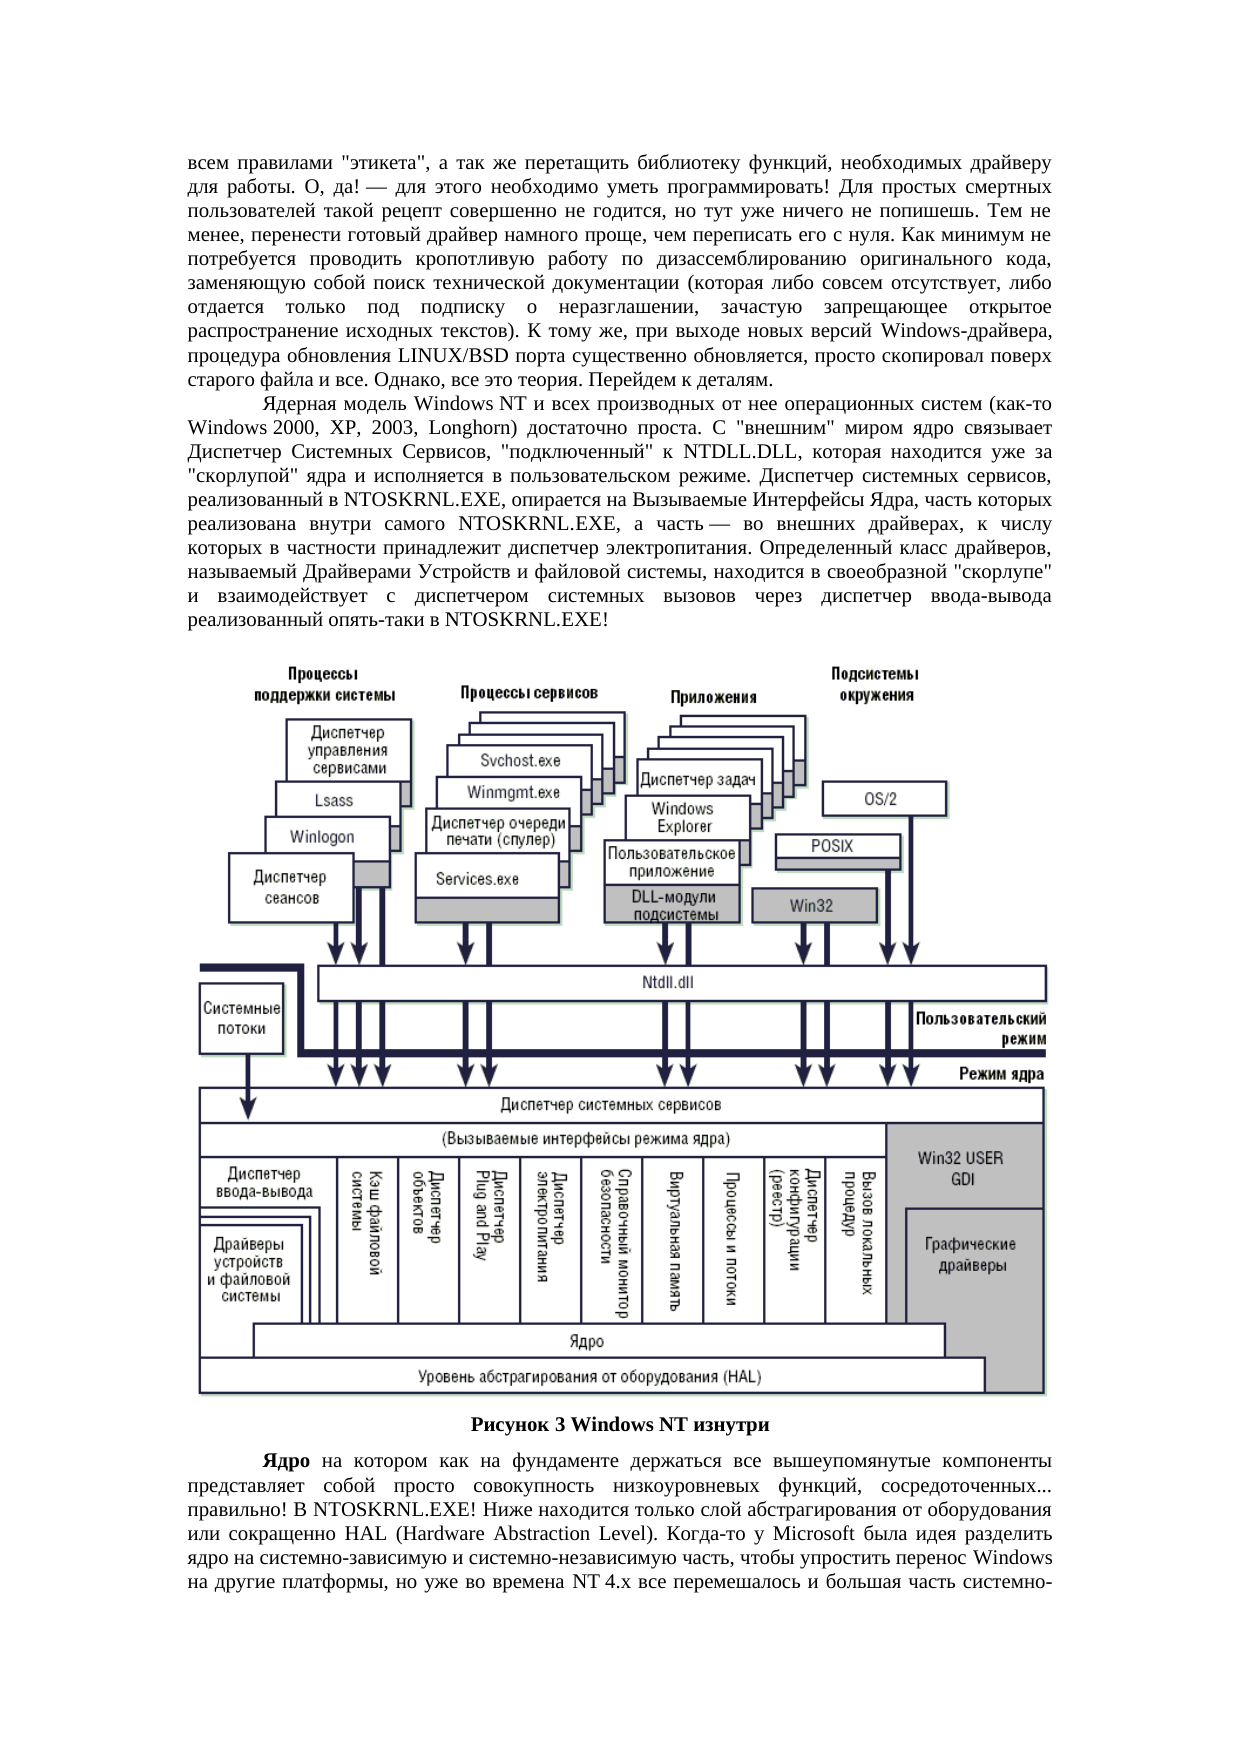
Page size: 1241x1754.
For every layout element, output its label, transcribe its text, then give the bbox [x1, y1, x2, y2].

text Рисунок 3 Windows NT изнутри [187, 1412, 1053, 1436]
text Ядро на котором как на фундаменте держаться все вышеупомянутые компоненты представляет собой просто совокупность низкоуровневых функций, сосредоточенных... правильно! В NTOSKRNL.EXE! Ниже находится только слой абстрагирования от оборудования или сокращенно HAL (Hardware Abstraction Level). Когда-то у Microsoft была идея разделить ядро на системно-зависимую и системно-независимую часть, чтобы упростить перенос Windows на другие платформы, но уже во времена NT 4.x все перемешалось и большая часть системно- [187, 1448, 1053, 1593]
picture [187, 655, 1053, 1400]
text всем правилами "этикета", а так же перетащить библиотеку функций, необходимых драйверу для работы. О, да! — для этого необходимо уметь программировать! Для простых смертных пользователей такой рецепт совершенно не годится, но тут уже ничего не попишешь. Тем не менее, перенести готовый драйвер намного проще, чем переписать его с нуля. Как минимум не потребуется проводить кропотливую работу по дизассемблированию оригинального кода, заменяющую собой поиск технической документации (которая либо совсем отсутствует, либо отдается только под подписку о неразглашении, зачастую запрещающее открытое распространение исходных текстов). К тому же, при выходе новых версий Windows-драйвера, процедура обновления LINUX/BSD порта существенно обновляется, просто скопировал поверх старого файла и все. Однако, все это теория. Перейдем к деталям. [187, 150, 1053, 391]
text Ядерная модель Windows NT и всех производных от нее операционных систем (как-то Windows 2000, XP, 2003, Longhorn) достаточно проста. С "внешним" миром ядро связывает Диспетчер Системных Сервисов, "подключенный" к NTDLL.DLL, которая находится уже за "скорлупой" ядра и исполняется в пользовательском режиме. Диспетчер системных сервисов, реализованный в NTOSKRNL.EXE, опирается на Вызываемые Интерфейсы Ядра, часть которых реализована внутри самого NTOSKRNL.EXE, а часть — во внешних драйверах, к числу которых в частности принадлежит диспетчер электропитания. Определенный класс драйверов, называемый Драйверами Устройств и файловой системы, находится в своеобразной "скорлупе" и взаимодействует с диспетчером системных вызовов через диспетчер ввода-вывода реализованный опять-таки в NTOSKRNL.EXE! [187, 391, 1053, 631]
